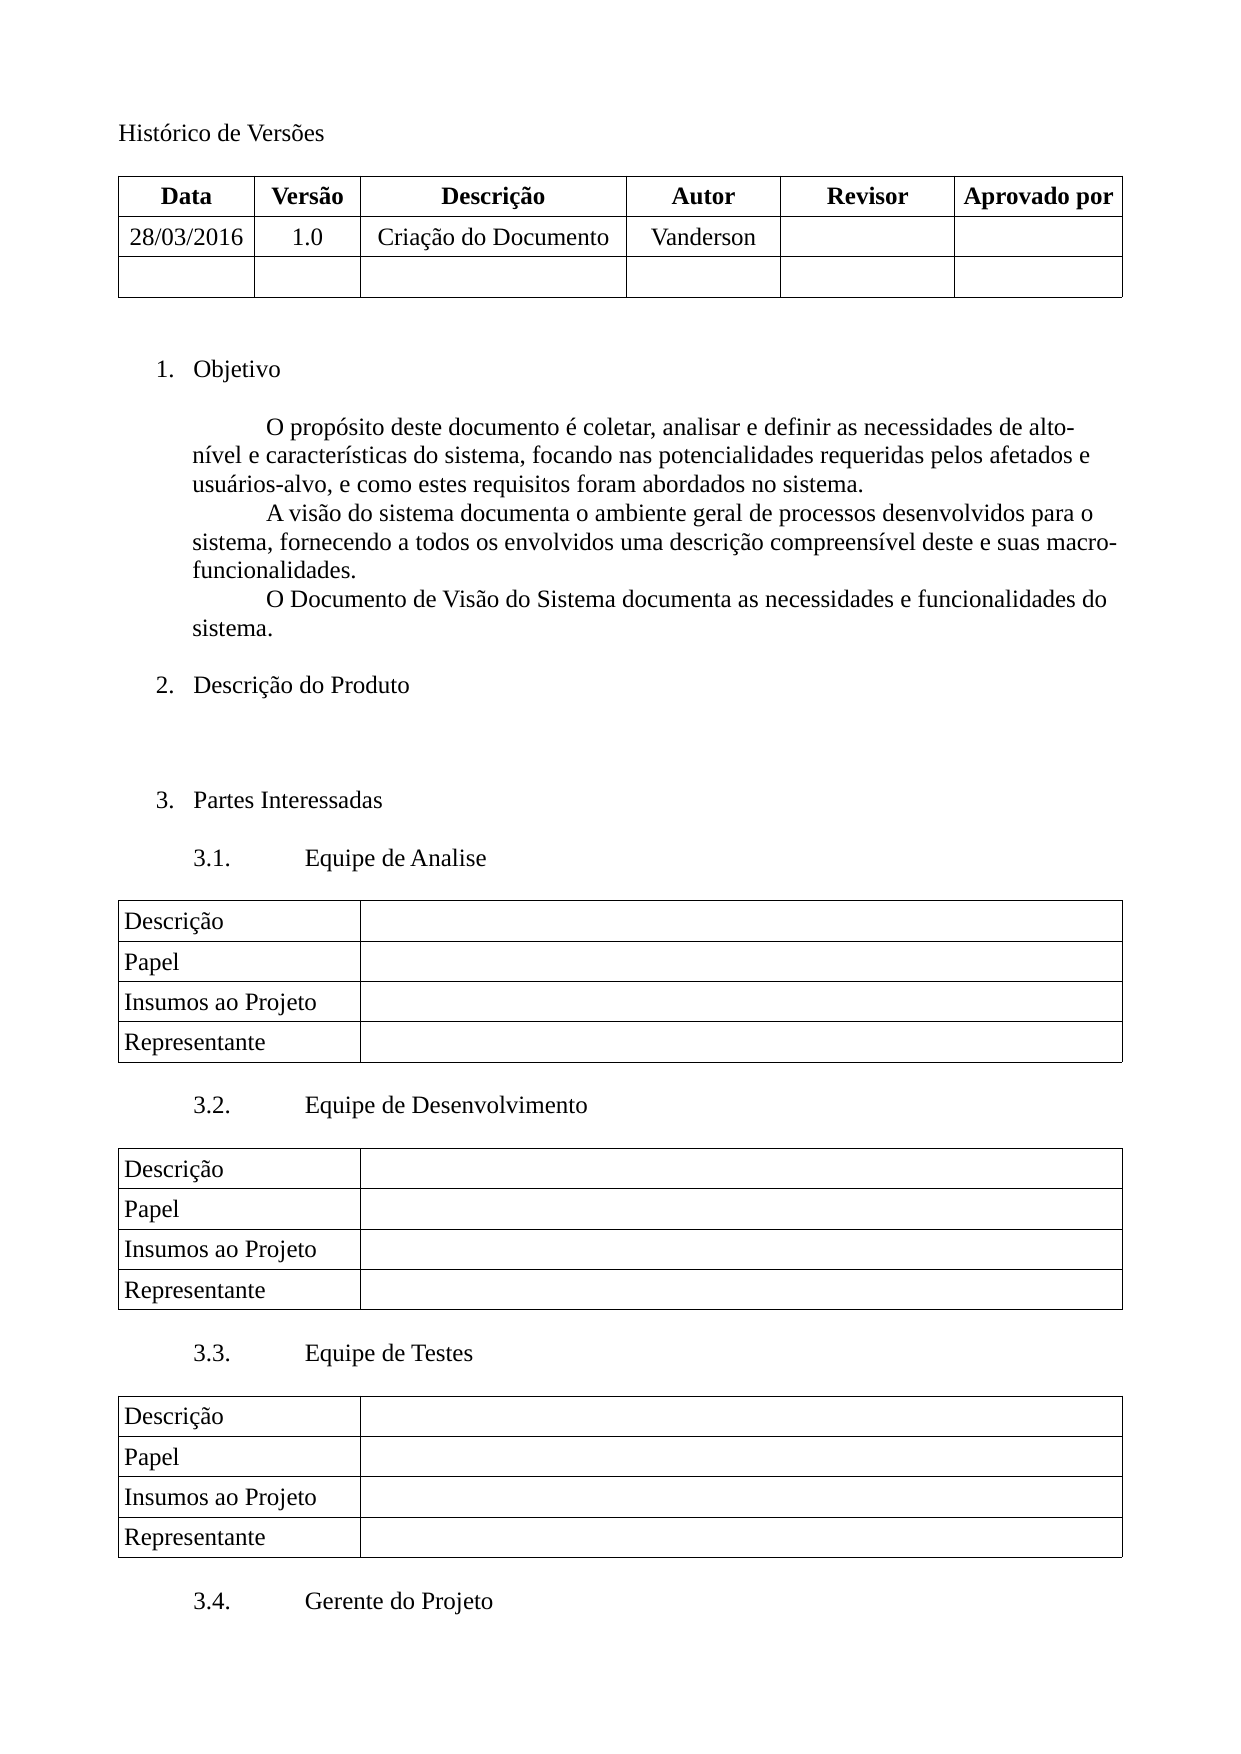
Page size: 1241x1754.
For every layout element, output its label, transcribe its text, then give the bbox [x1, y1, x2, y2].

table_cell [361, 942, 1122, 981]
list Objetivo [156, 354, 1122, 383]
table_cell [361, 1022, 1122, 1062]
text O Documento de Visão do Sistema documenta as necessidades e funcionalidades do sistema. [192, 584, 1122, 642]
text Histórico de Versões [118, 118, 1122, 147]
table_header Revisor [781, 177, 954, 216]
list Partes Interessadas [156, 785, 1122, 814]
table_cell Papel [119, 1189, 360, 1229]
table_cell [361, 1477, 1122, 1517]
table_header [361, 1149, 1122, 1188]
table_cell Insumos ao Projeto [119, 982, 360, 1021]
table_cell Papel [119, 1437, 360, 1476]
table_header Aprovado por [955, 177, 1122, 216]
table_cell Criação do Documento [361, 217, 626, 256]
table_cell [955, 217, 1122, 256]
table_header Descrição [119, 901, 360, 941]
table_cell [361, 1230, 1122, 1269]
table_header [361, 901, 1122, 941]
table_header Autor [627, 177, 780, 216]
list Equipe de Desenvolvimento [193, 1091, 1122, 1119]
table_cell Vanderson [627, 217, 780, 256]
table_header Descrição [119, 1149, 360, 1188]
text O propósito deste documento é coletar, analisar e definir as necessidades de alto-nível e características do sistema, focando nas potencialidades requeridas pelos afetados e usuários-alvo, e como estes requisitos foram abordados no sistema. [192, 412, 1122, 498]
table_header Descrição [119, 1397, 360, 1436]
table_header [361, 1397, 1122, 1436]
table_cell 1.0 [255, 217, 360, 256]
table_header Data [119, 177, 254, 216]
table_cell Representante [119, 1270, 360, 1309]
table_cell [781, 217, 954, 256]
table_cell [255, 257, 360, 297]
table_cell [361, 1518, 1122, 1557]
table_cell [361, 1437, 1122, 1476]
table_cell [361, 982, 1122, 1021]
table_cell [955, 257, 1122, 297]
text A visão do sistema documenta o ambiente geral de processos desenvolvidos para o sistema, fornecendo a todos os envolvidos uma descrição compreensível deste e suas macro-funcionalidades. [192, 498, 1122, 584]
table_cell Representante [119, 1518, 360, 1557]
table_cell [361, 1189, 1122, 1229]
table_cell [627, 257, 780, 297]
table_cell [361, 1270, 1122, 1309]
table_cell [361, 257, 626, 297]
table_cell 28/03/2016 [119, 217, 254, 256]
list Gerente do Projeto [193, 1586, 1122, 1614]
table_cell Insumos ao Projeto [119, 1230, 360, 1269]
list Descrição do Produto [156, 670, 1122, 699]
table_header Descrição [361, 177, 626, 216]
table_cell Insumos ao Projeto [119, 1477, 360, 1517]
list Equipe de Analise [193, 843, 1122, 872]
list Equipe de Testes [193, 1338, 1122, 1367]
table_cell Representante [119, 1022, 360, 1062]
table_header Versão [255, 177, 360, 216]
table_cell [781, 257, 954, 297]
table_cell Papel [119, 942, 360, 981]
table_cell [119, 257, 254, 297]
